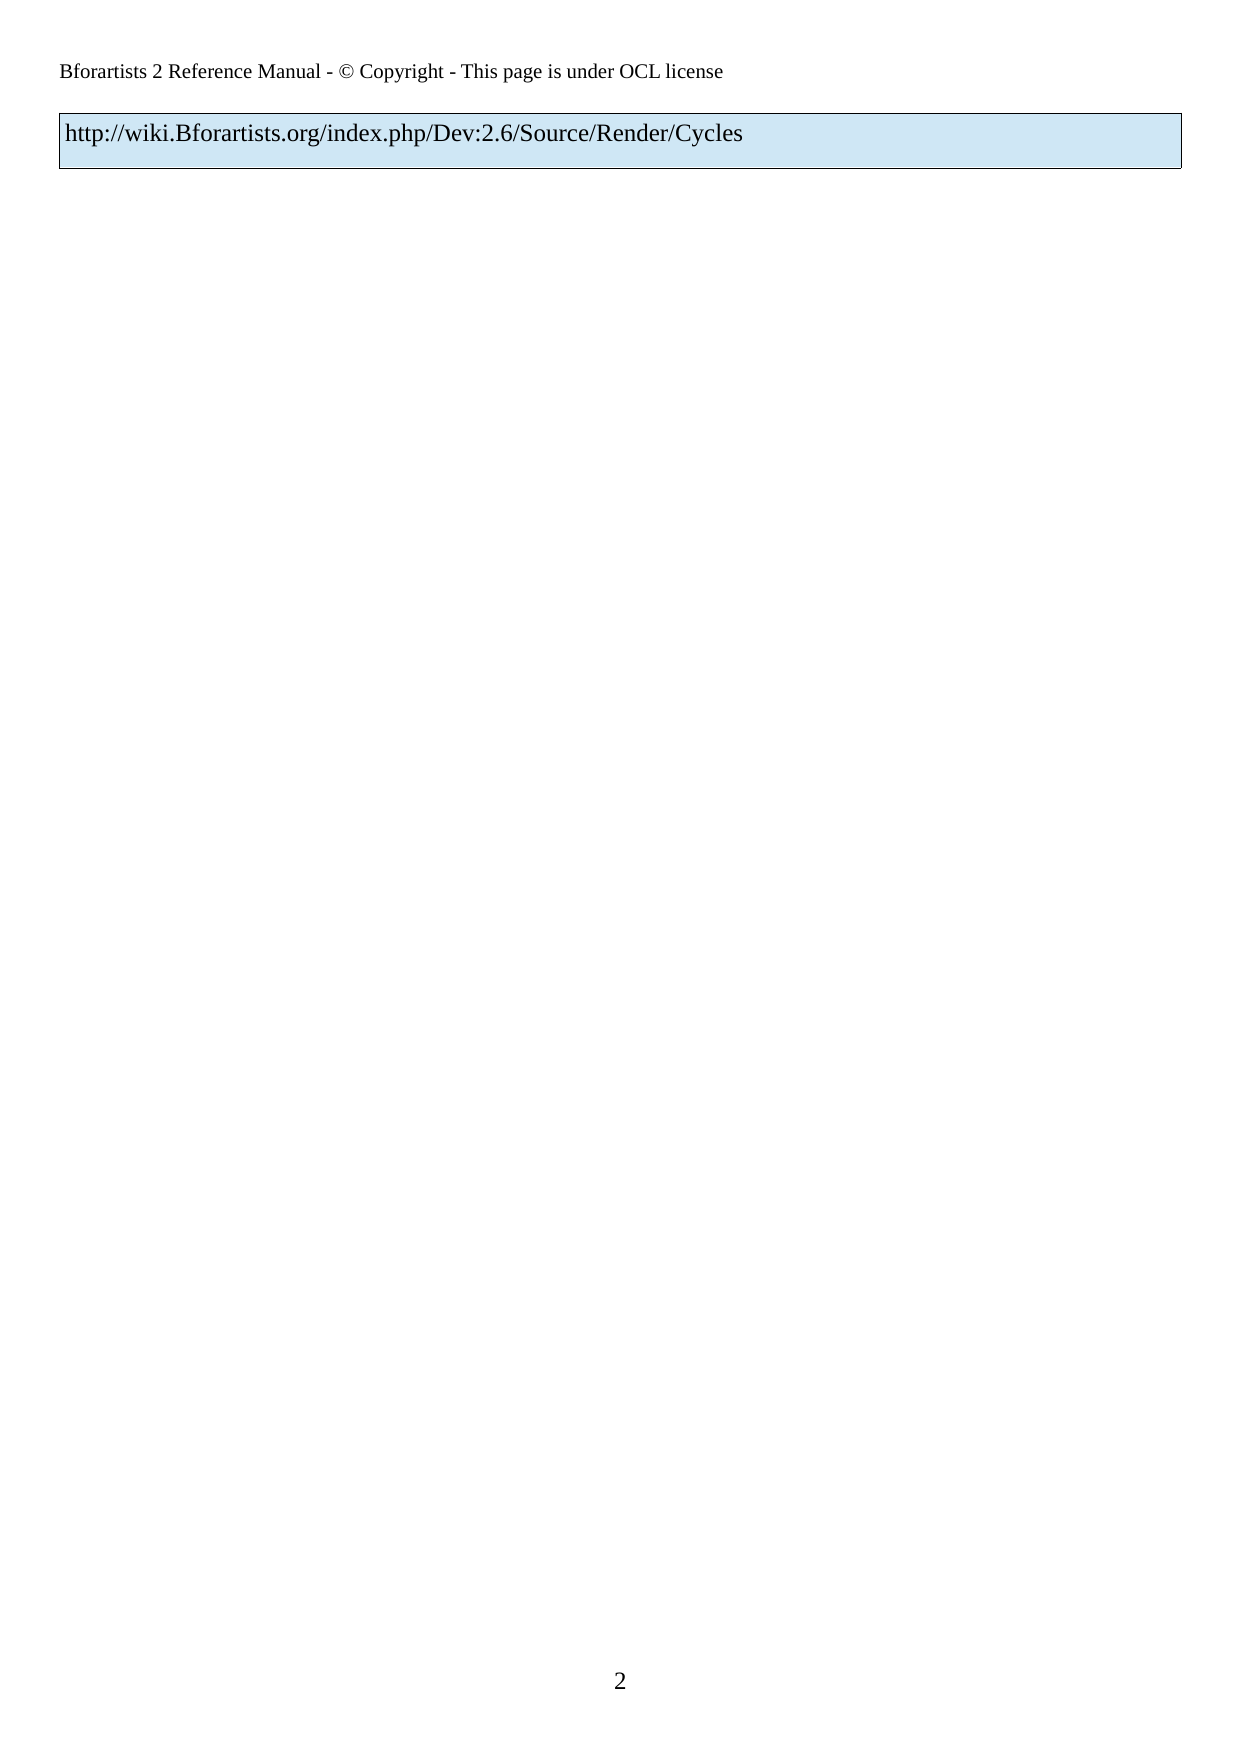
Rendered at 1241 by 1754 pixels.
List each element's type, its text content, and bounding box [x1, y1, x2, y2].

table_cell http://wiki.Bforartists.org/index.php/Dev:2.6/Source/Render/Cycles [60, 114, 1181, 167]
